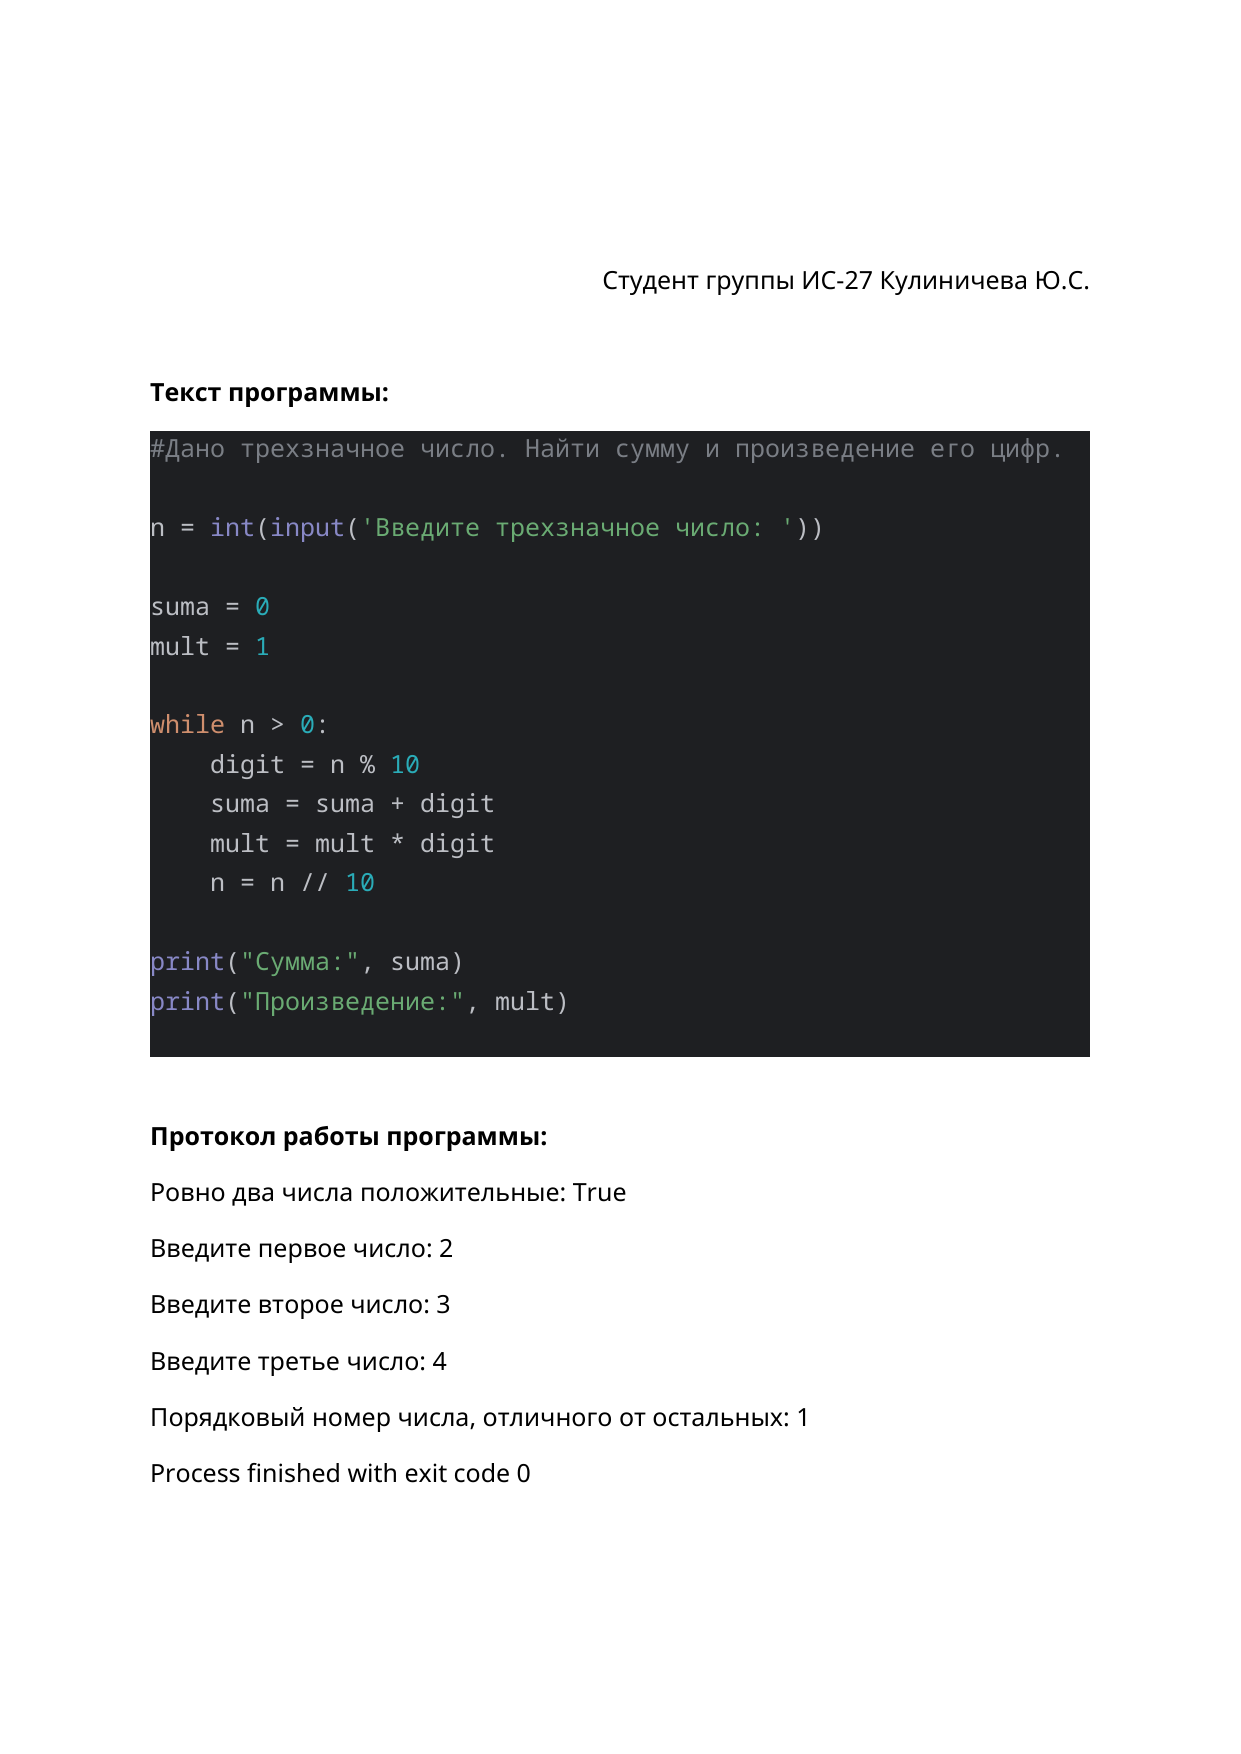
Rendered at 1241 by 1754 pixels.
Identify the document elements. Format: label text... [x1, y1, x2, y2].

text Введите второе число: 3 [150, 1287, 1090, 1321]
text Process finished with exit code 0 [150, 1455, 1090, 1489]
text #Дано трехзначное число. Найти сумму и произведение его цифр. n = int(input('Введите трехзначное число: ')) suma = 0 mult = 1 while n > 0: digit = n % 10 suma = suma + digit mult = mult * digit n = n // 10 print("Сумма:", suma) print("Произведение:", mult) [150, 431, 1090, 1057]
text Введите первое число: 2 [150, 1231, 1090, 1265]
text Введите третье число: 4 [150, 1343, 1090, 1377]
text Протокол работы программы: [150, 1118, 1090, 1153]
text Текст программы: [150, 374, 1090, 409]
text Ровно два числа положительные: True [150, 1175, 1090, 1209]
text Порядковый номер числа, отличного от остальных: 1 [150, 1399, 1090, 1433]
text Студент группы ИС-27 Кулиничева Ю.С. [150, 262, 1090, 296]
